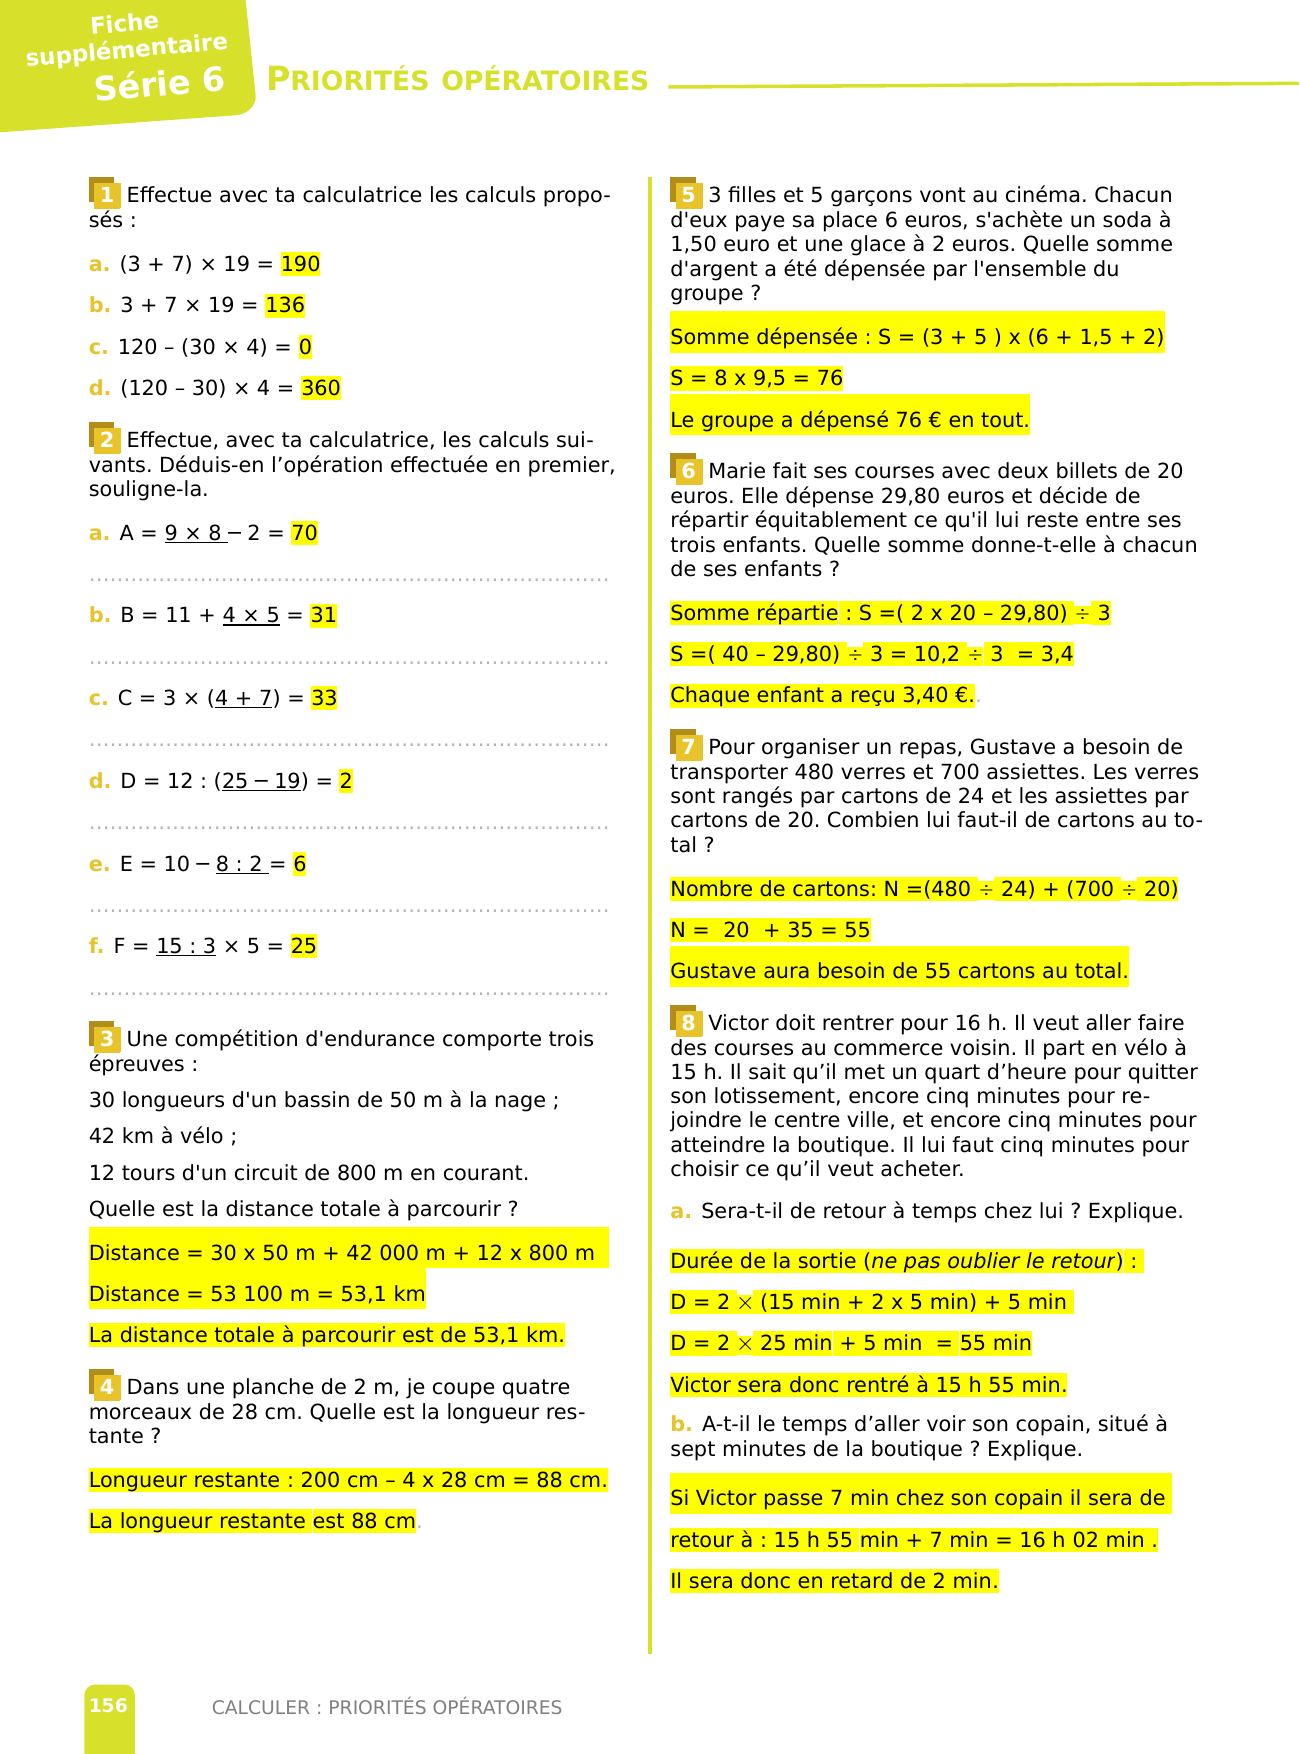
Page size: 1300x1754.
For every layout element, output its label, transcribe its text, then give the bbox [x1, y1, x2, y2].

text Distance = 30 x 50 m + 42 000 m + 12 x 800 m Distance = 53 100 m = 53,1 km [426, 1227, 629, 1309]
subtitle Une compétition d'endurance comporte trois épreuves : [88, 1021, 629, 1076]
list 3 + 7 × 19 = 136 [88, 280, 629, 321]
subtitle Pour organiser un repas, Gustave a besoin de transporter 480 verres et 700 assiettes. Les verres sont rangés par cartons de 24 et les assiettes par cartons de 20. Combien lui faut-il de cartons au to­tal ? [670, 729, 1211, 857]
subtitle Victor doit rentrer pour 16 h. Il veut aller faire des courses au commerce voisin. Il part en vélo à 15 h. Il sait qu’il met un quart d’heure pour quitter son lotissement, encore cinq minutes pour re­joindre le centre ville, et encore cinq minutes pour atteindre la boutique. Il lui faut cinq minutes pour choisir ce qu’il veut acheter. [670, 1005, 1211, 1181]
list A = 9 × 8 ─ 2 = 70 [88, 507, 629, 548]
text ………………………………………………………………… [88, 879, 629, 921]
text Durée de la sortie (ne pas oublier le retour) : [670, 1235, 1211, 1276]
list Sera-t-il de retour à temps chez lui ? Explique. [670, 1199, 1211, 1223]
text La distance totale à parcourir est de 53,1 km. [88, 1309, 629, 1351]
list F = 15 : 3 × 5 = 25 [88, 921, 629, 962]
subtitle 30 longueurs d'un bassin de 50 m à la nage ; [88, 1088, 623, 1112]
text Longueur restante : 200 cm – 4 x 28 cm = 88 cm. [88, 1454, 629, 1496]
list E = 10 ─ 8 : 2 = 6 [88, 838, 629, 879]
text Nombre de cartons: N =(480 ÷ 24) + (700 ÷ 20) [670, 863, 1211, 904]
list 120 – (30 × 4) = 0 [88, 321, 629, 362]
text Somme dépensée : S = (3 + 5 ) x (6 + 1,5 + 2) [1165, 311, 1211, 353]
text Somme répartie : S =( 2 x 20 – 29,80) ÷ 3 [670, 587, 1211, 628]
text ………………………………………………………………… [88, 962, 629, 1003]
text ………………………………………………………………… [88, 548, 629, 590]
subtitle Effectue, avec ta calculatrice, les calculs sui­vants. Déduis-en l’opération effectuée en premier, souligne-la. [88, 422, 629, 501]
text Victor sera donc rentré à 15 h 55 min. [670, 1359, 1211, 1401]
text Chaque enfant a reçu 3,40 €.. [670, 670, 1211, 711]
text D = 2 × 25 min + 5 min = 55 min [670, 1318, 1211, 1359]
list (3 + 7) × 19 = 190 [88, 238, 629, 280]
text ………………………………………………………………… [88, 714, 629, 755]
text ………………………………………………………………… [88, 797, 629, 838]
list C = 3 × (4 + 7) = 33 [88, 672, 629, 714]
list (120 – 30) × 4 = 360 [88, 362, 629, 404]
text ………………………………………………………………… [88, 631, 629, 672]
list B = 11 + 4 × 5 = 31 [88, 590, 629, 631]
text S =( 40 – 29,80) ÷ 3 = 10,2 ÷ 3 = 3,4 [670, 628, 1211, 670]
list A-t-il le temps d’aller voir son copain, situé à sept minutes de la boutique ? Explique. [670, 1412, 1211, 1461]
subtitle Dans une planche de 2 m, je coupe quatre morceaux de 28 cm. Quelle est la longueur res­tante ? [88, 1369, 629, 1448]
subtitle Effectue avec ta calculatrice les calculs propo­sés : [88, 177, 629, 232]
text Il sera donc en retard de 2 min. [670, 1555, 1211, 1597]
subtitle Quelle est la distance totale à parcourir ? [88, 1197, 623, 1221]
subtitle 12 tours d'un circuit de 800 m en courant. [88, 1161, 623, 1185]
text S = 8 x 9,5 = 76 [670, 353, 1211, 394]
text N = 20 + 35 = 55 [670, 904, 1211, 946]
text Si Victor passe 7 min chez son copain il sera de retour à : 15 h 55 min + 7 min = 16 h 02 min . [670, 1473, 1211, 1555]
text Le groupe a dépensé 76 € en tout. [670, 394, 1211, 435]
subtitle 42 km à vélo ; [88, 1124, 623, 1149]
text D = 2 × (15 min + 2 x 5 min) + 5 min [670, 1276, 1211, 1318]
text La longueur restante est 88 cm. [88, 1496, 629, 1537]
subtitle Marie fait ses courses avec deux billets de 20 euros. Elle dépense 29,80 euros et décide de répartir équitablement ce qu'il lui reste entre ses trois enfants. Quelle somme donne-t-elle à chacun de ses enfants ? [670, 453, 1211, 581]
text Gustave aura besoin de 55 cartons au total. [1129, 946, 1211, 987]
list D = 12 : (25 ─ 19) = 2 [88, 755, 629, 797]
subtitle 3 filles et 5 garçons vont au cinéma. Chacun d'eux paye sa place 6 euros, s'achète un soda à 1,50 euro et une glace à 2 euros. Quelle somme d'argent a été dépensée par l'ensemble du groupe ? [670, 177, 1211, 305]
